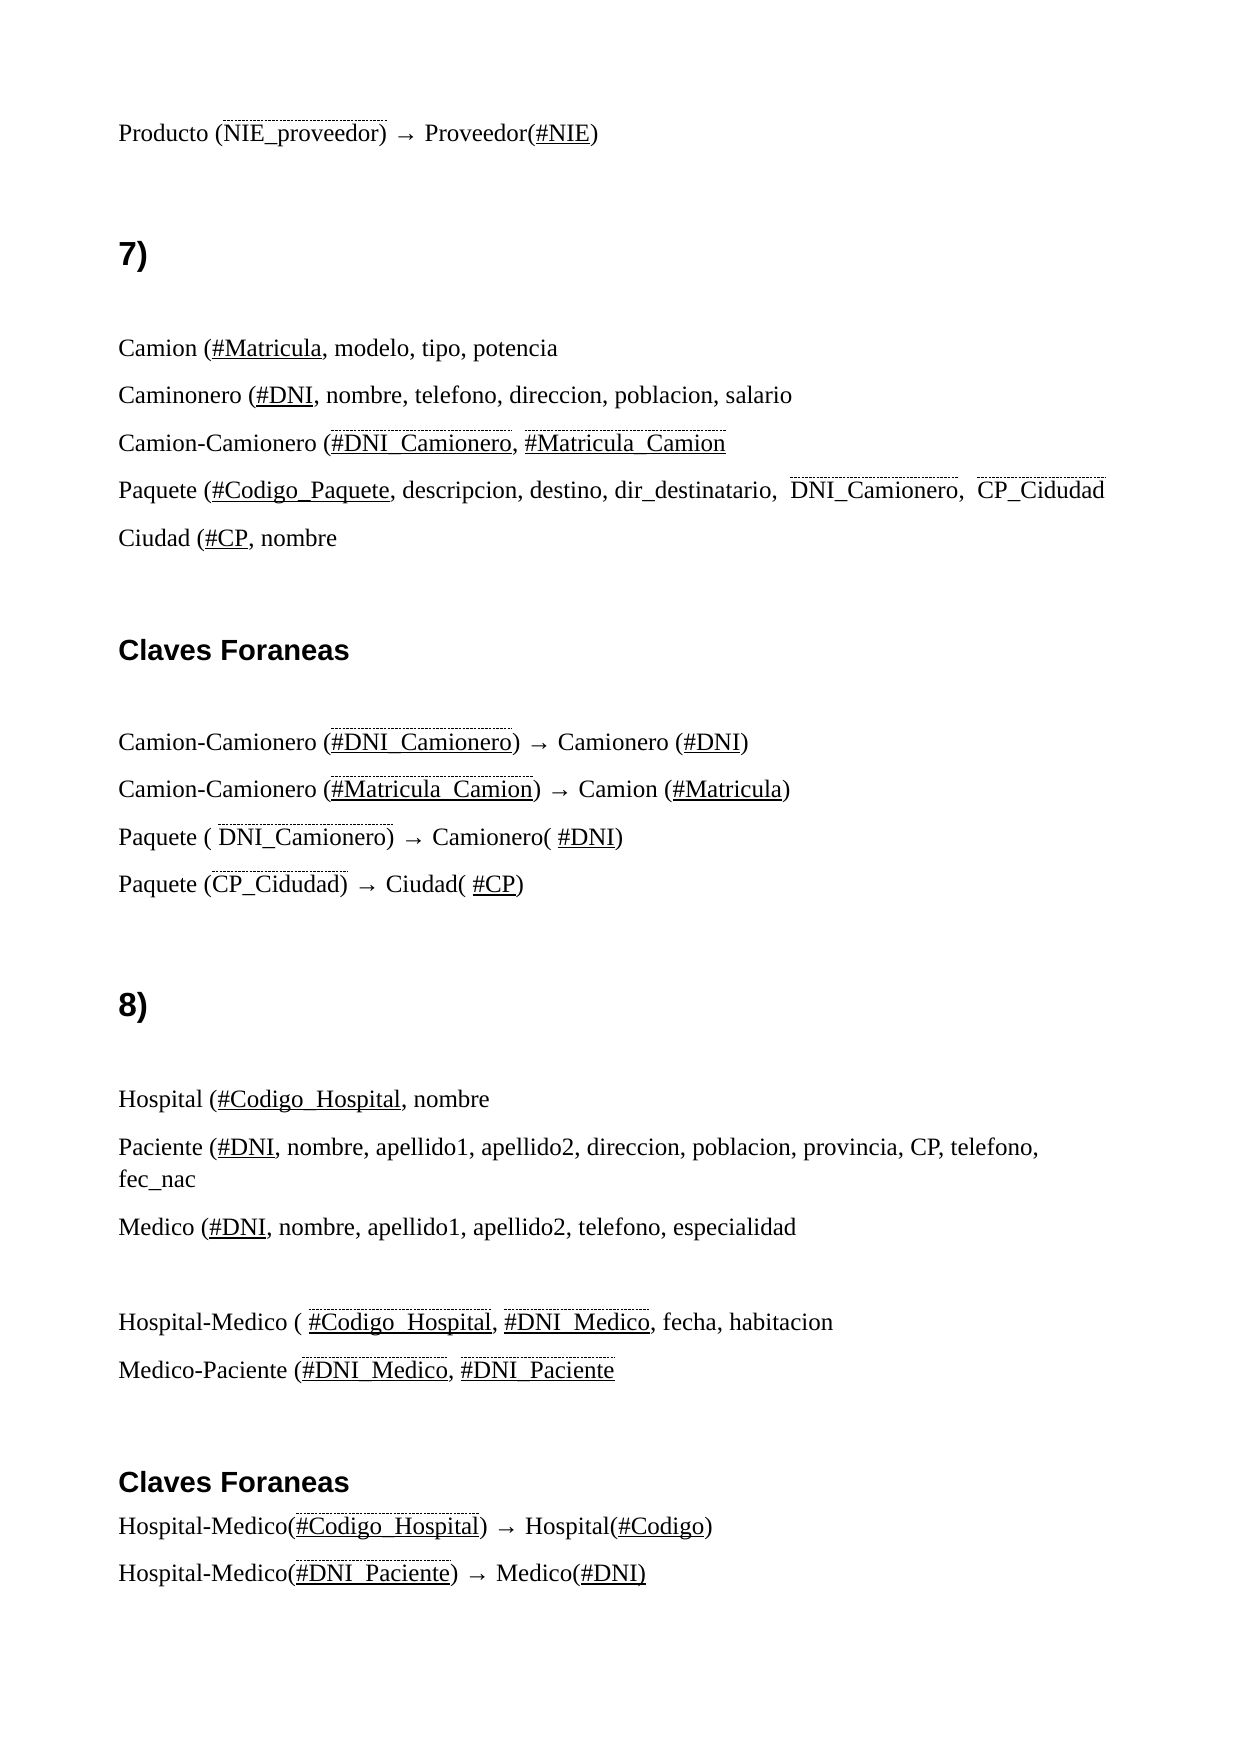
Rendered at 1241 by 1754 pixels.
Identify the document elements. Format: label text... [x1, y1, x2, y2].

text Medico (#DNI, nombre, apellido1, apellido2, telefono, especialidad [118, 1212, 1122, 1241]
text Hospital (#Codigo_Hospital, nombre [118, 1084, 1122, 1113]
text Hospital-Medico(#Codigo_Hospital) → Hospital(#Codigo) [118, 1511, 1122, 1539]
text Camion (#Matricula, modelo, tipo, potencia [118, 333, 1122, 361]
subtitle Claves Foraneas [118, 1465, 1122, 1498]
text Ciudad (#CP, nombre [118, 523, 1122, 552]
subtitle Claves Foraneas [118, 633, 1122, 666]
text Paquete (#Codigo_Paquete, descripcion, destino, dir_destinatario, DNI_Camionero, CP_Cidudad [118, 476, 1122, 504]
text Camion-Camionero (#DNI_Camionero, #Matricula_Camion [118, 428, 1122, 457]
text Paquete ( DNI_Camionero) → Camionero( #DNI) [118, 822, 1122, 851]
text Camion-Camionero (#DNI_Camionero) → Camionero (#DNI) [118, 727, 1122, 755]
text Hospital-Medico ( #Codigo_Hospital, #DNI_Medico, fecha, habitacion [118, 1307, 1122, 1336]
subtitle 8) [118, 985, 1122, 1024]
subtitle 7) [118, 234, 1122, 273]
text Paciente (#DNI, nombre, apellido1, apellido2, direccion, poblacion, provincia, CP, telefono, fec_nac [118, 1132, 1122, 1193]
text Camion-Camionero (#Matricula_Camion) → Camion (#Matricula) [118, 774, 1122, 803]
text Medico-Paciente (#DNI_Medico, #DNI_Paciente [118, 1355, 1122, 1384]
text Hospital-Medico(#DNI_Paciente) → Medico(#DNI) [118, 1558, 1122, 1587]
text Caminonero (#DNI, nombre, telefono, direccion, poblacion, salario [118, 380, 1122, 409]
text Producto (NIE_proveedor) → Proveedor(#NIE) [118, 118, 1122, 147]
text Paquete (CP_Cidudad) → Ciudad( #CP) [118, 869, 1122, 898]
